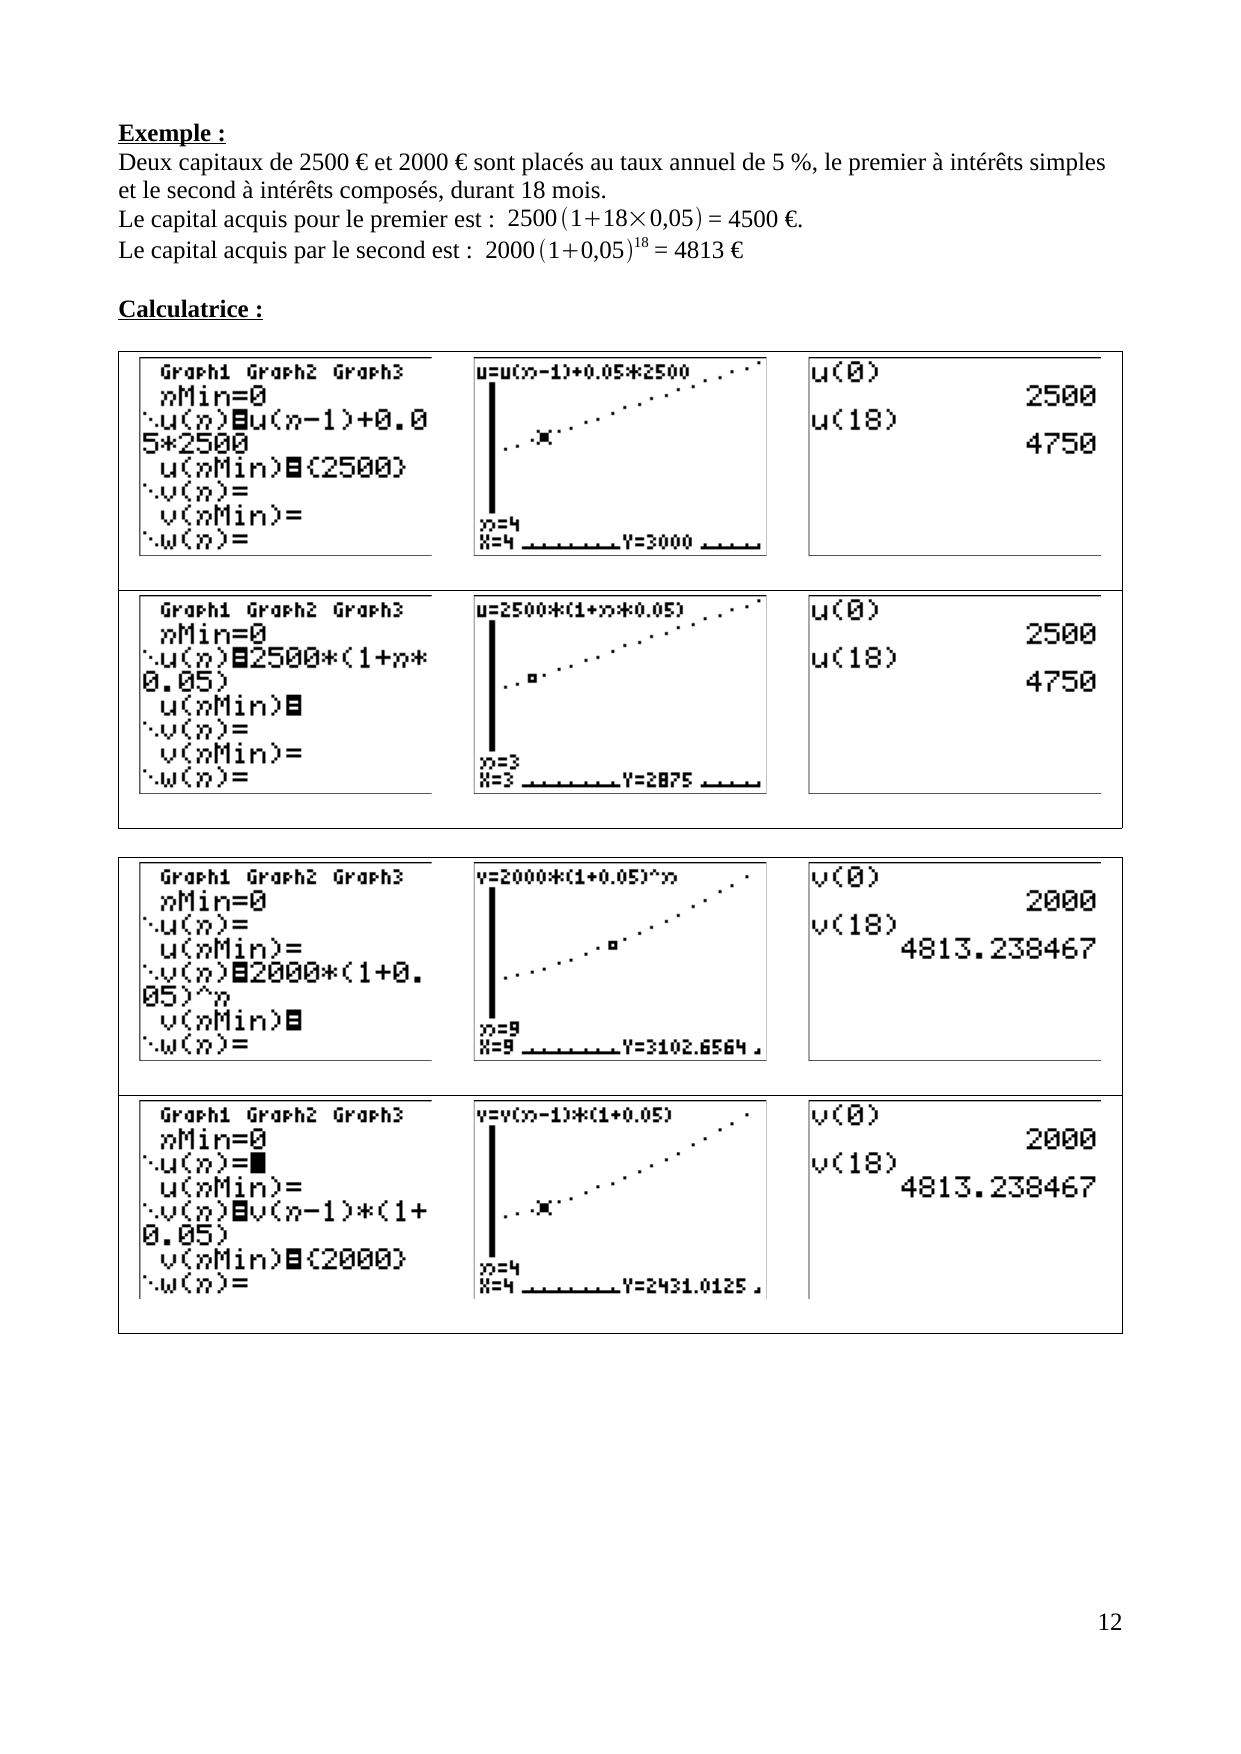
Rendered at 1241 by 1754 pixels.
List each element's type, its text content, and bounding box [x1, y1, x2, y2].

table_header [788, 858, 1122, 1095]
table_header [119, 858, 453, 1095]
table_cell [453, 1096, 787, 1333]
table_cell [788, 591, 1122, 828]
text Le capital acquis pour le premier est : = 4500 €. [118, 204, 1122, 233]
text Calculatrice : [118, 294, 1122, 323]
table_cell [119, 591, 453, 828]
text Le capital acquis par le second est : = 4813 € [118, 233, 1122, 265]
text Exemple : [118, 118, 1122, 147]
table_header [453, 858, 787, 1095]
text Deux capitaux de 2500 € et 2000 € sont placés au taux annuel de 5 %, le premier à intérêts simples et le second à intérêts composés, durant 18 mois. [118, 147, 1122, 204]
table_cell [119, 1096, 453, 1333]
table_header [119, 352, 453, 590]
table_header [788, 352, 1122, 590]
table_cell [453, 591, 787, 828]
table_header [453, 352, 787, 590]
table_cell [788, 1096, 1122, 1333]
